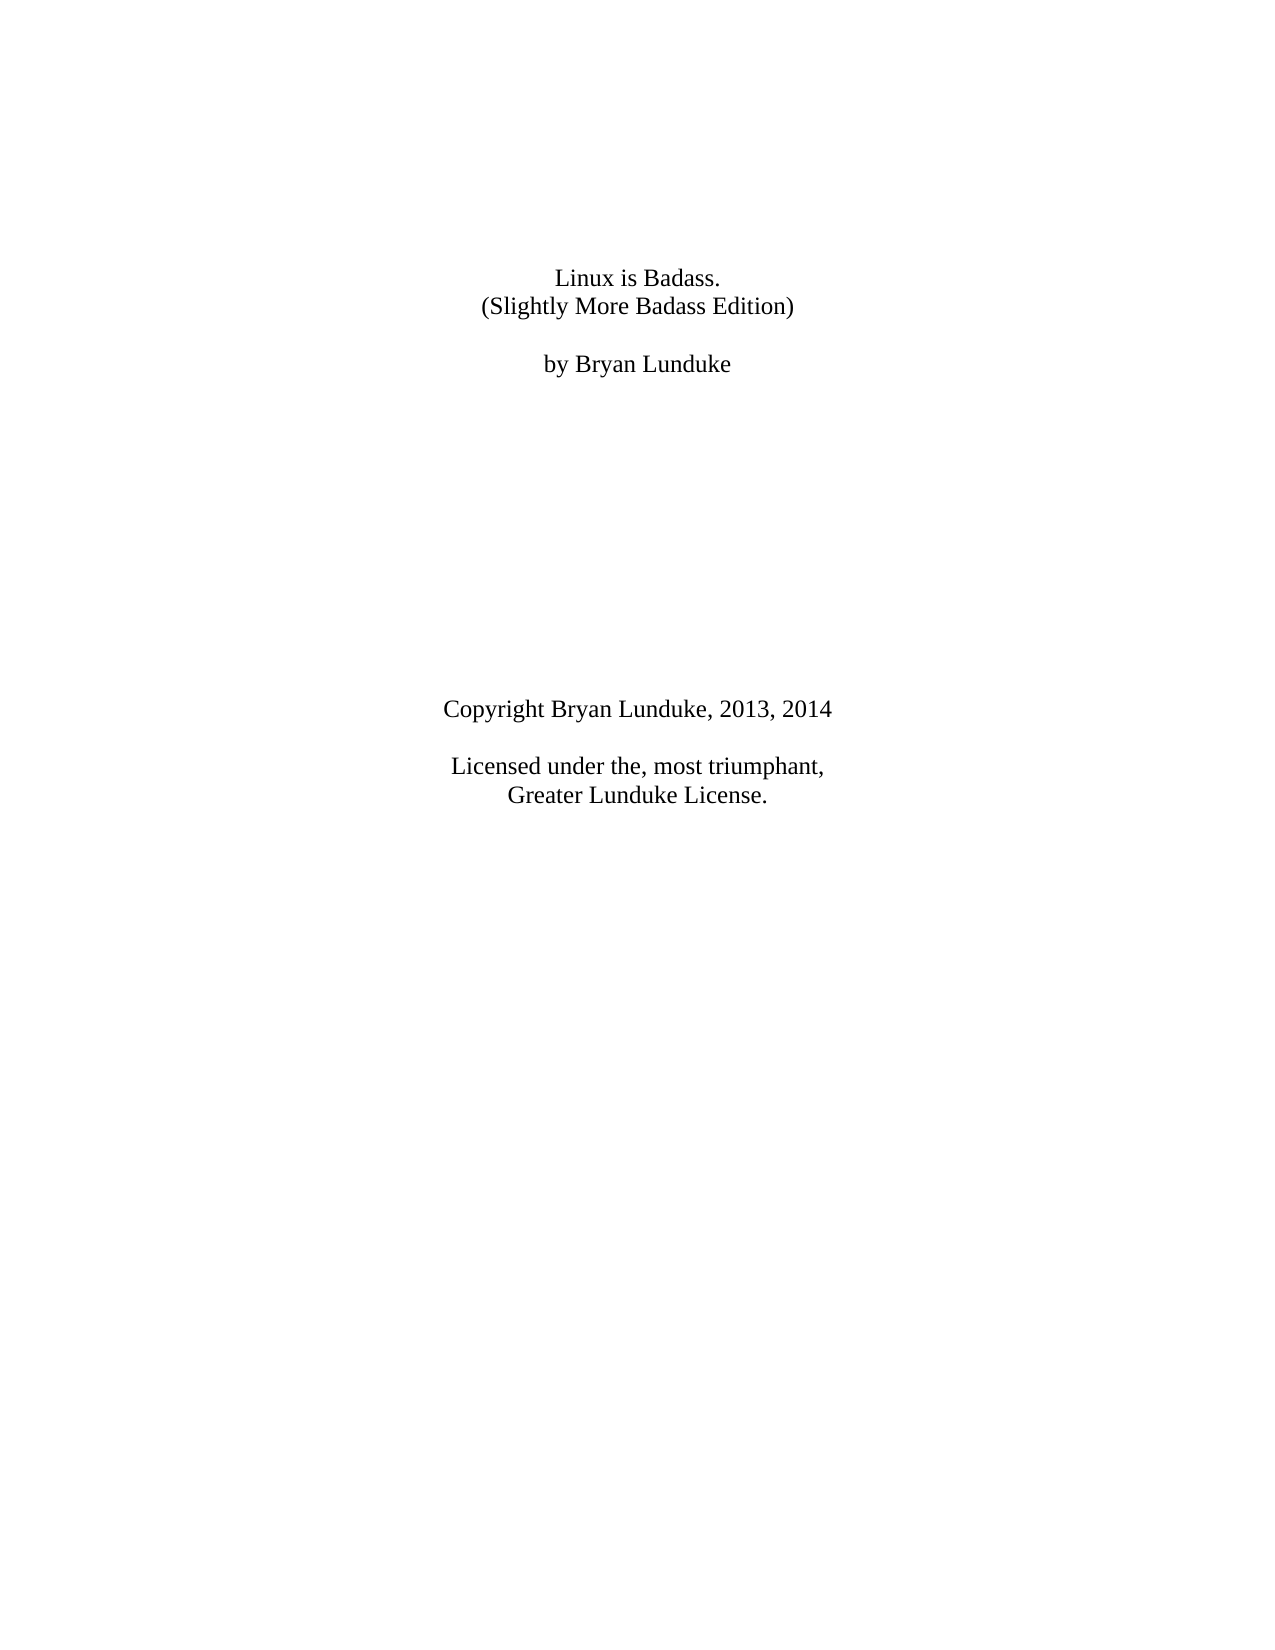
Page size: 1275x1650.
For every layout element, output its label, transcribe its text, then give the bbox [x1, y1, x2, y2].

text Copyright Bryan Lunduke, 2013, 2014 [118, 694, 1157, 723]
text Greater Lunduke License. [118, 780, 1157, 838]
text Licensed under the, most triumphant, [118, 751, 1157, 780]
text (Slightly More Badass Edition) [118, 291, 1157, 320]
text Linux is Badass. [118, 263, 1157, 291]
text by Bryan Lunduke [118, 349, 1157, 378]
